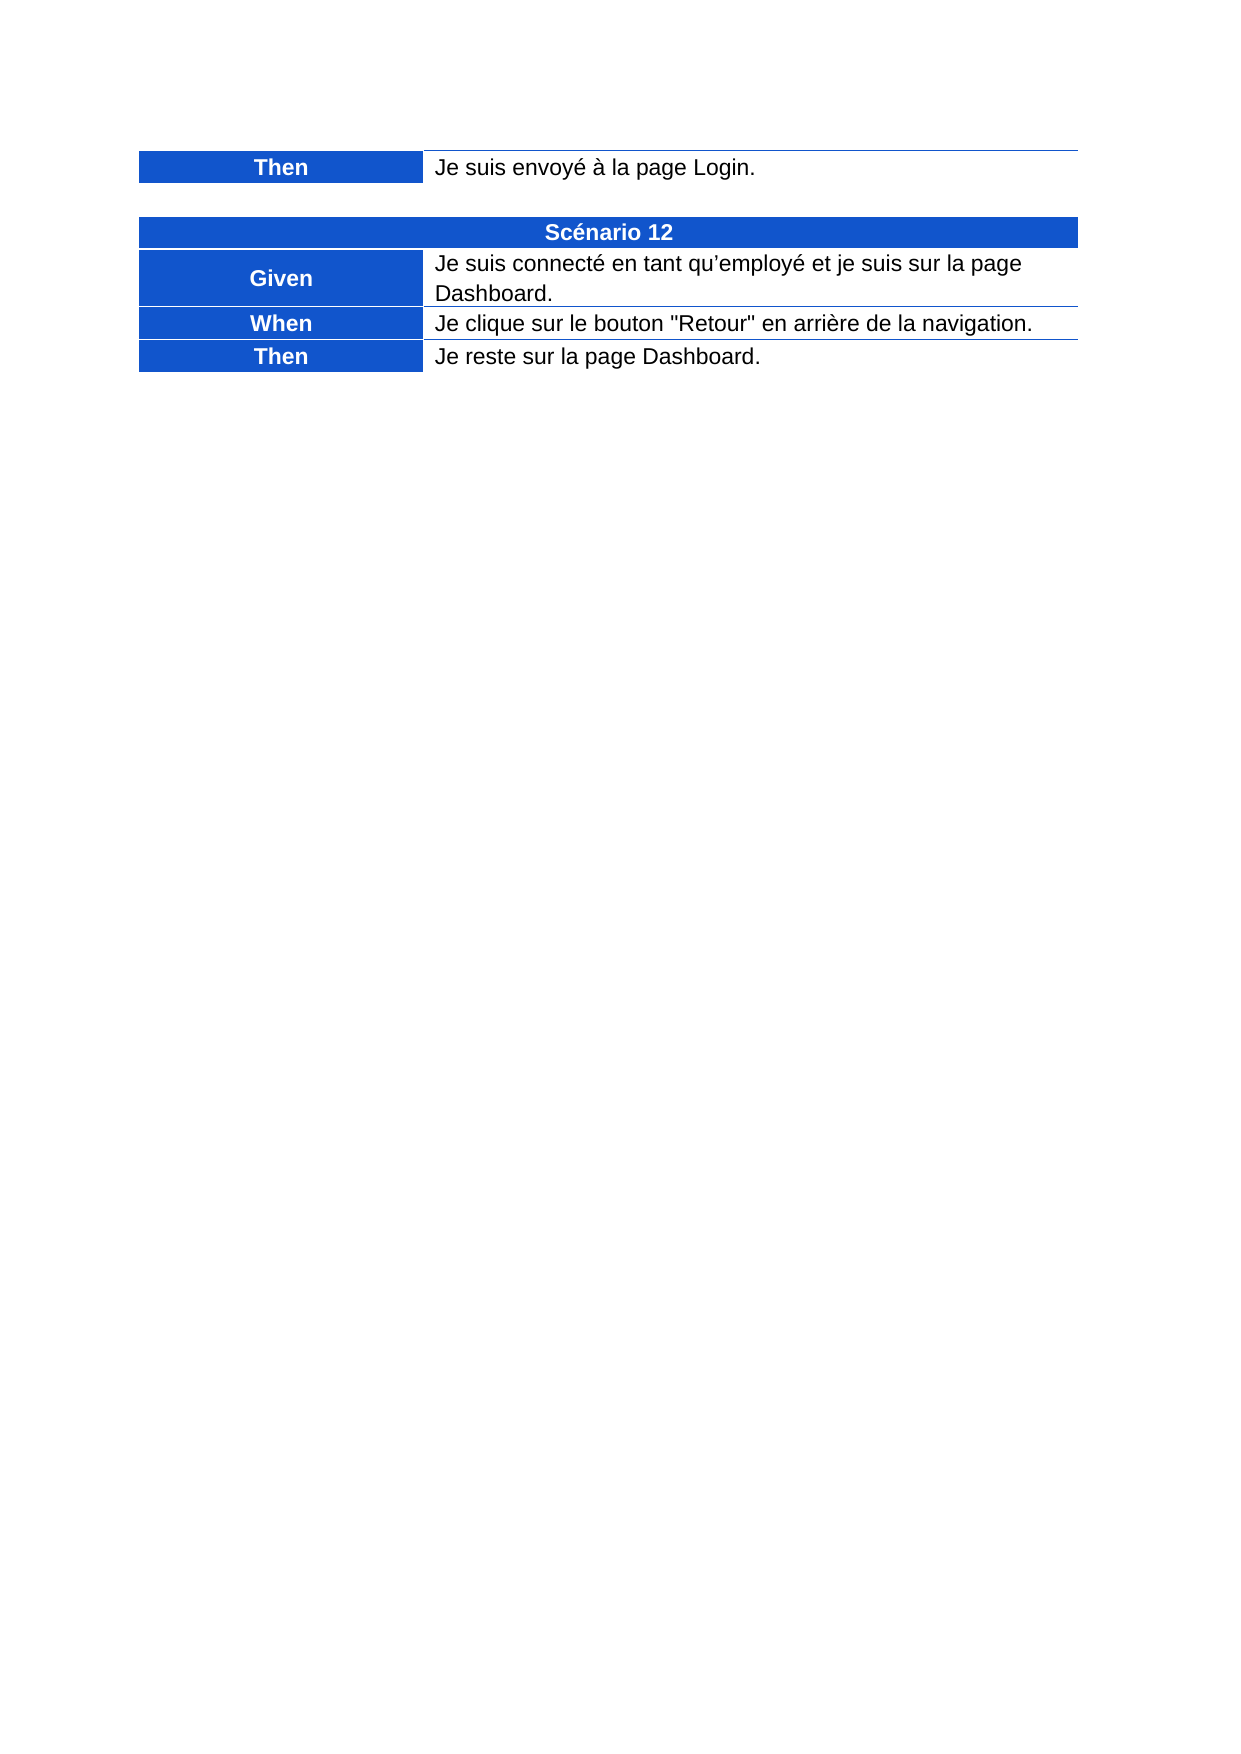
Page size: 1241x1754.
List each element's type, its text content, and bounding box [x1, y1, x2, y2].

table_cell When [139, 307, 423, 339]
table_cell Given [139, 250, 423, 306]
table_cell [139, 184, 423, 216]
table_cell Je suis envoyé à la page Login. [424, 151, 1078, 183]
table_cell Je clique sur le bouton "Retour" en arrière de la navigation. [424, 307, 1078, 339]
table_cell Je suis connecté en tant qu’employé et je suis sur la page Dashboard. [424, 250, 1078, 306]
table_cell Then [139, 151, 423, 183]
table_cell Scénario 12 [139, 217, 1078, 248]
table_cell Then [139, 340, 423, 372]
table_cell Je reste sur la page Dashboard. [424, 340, 1078, 372]
table_cell [424, 184, 1078, 216]
